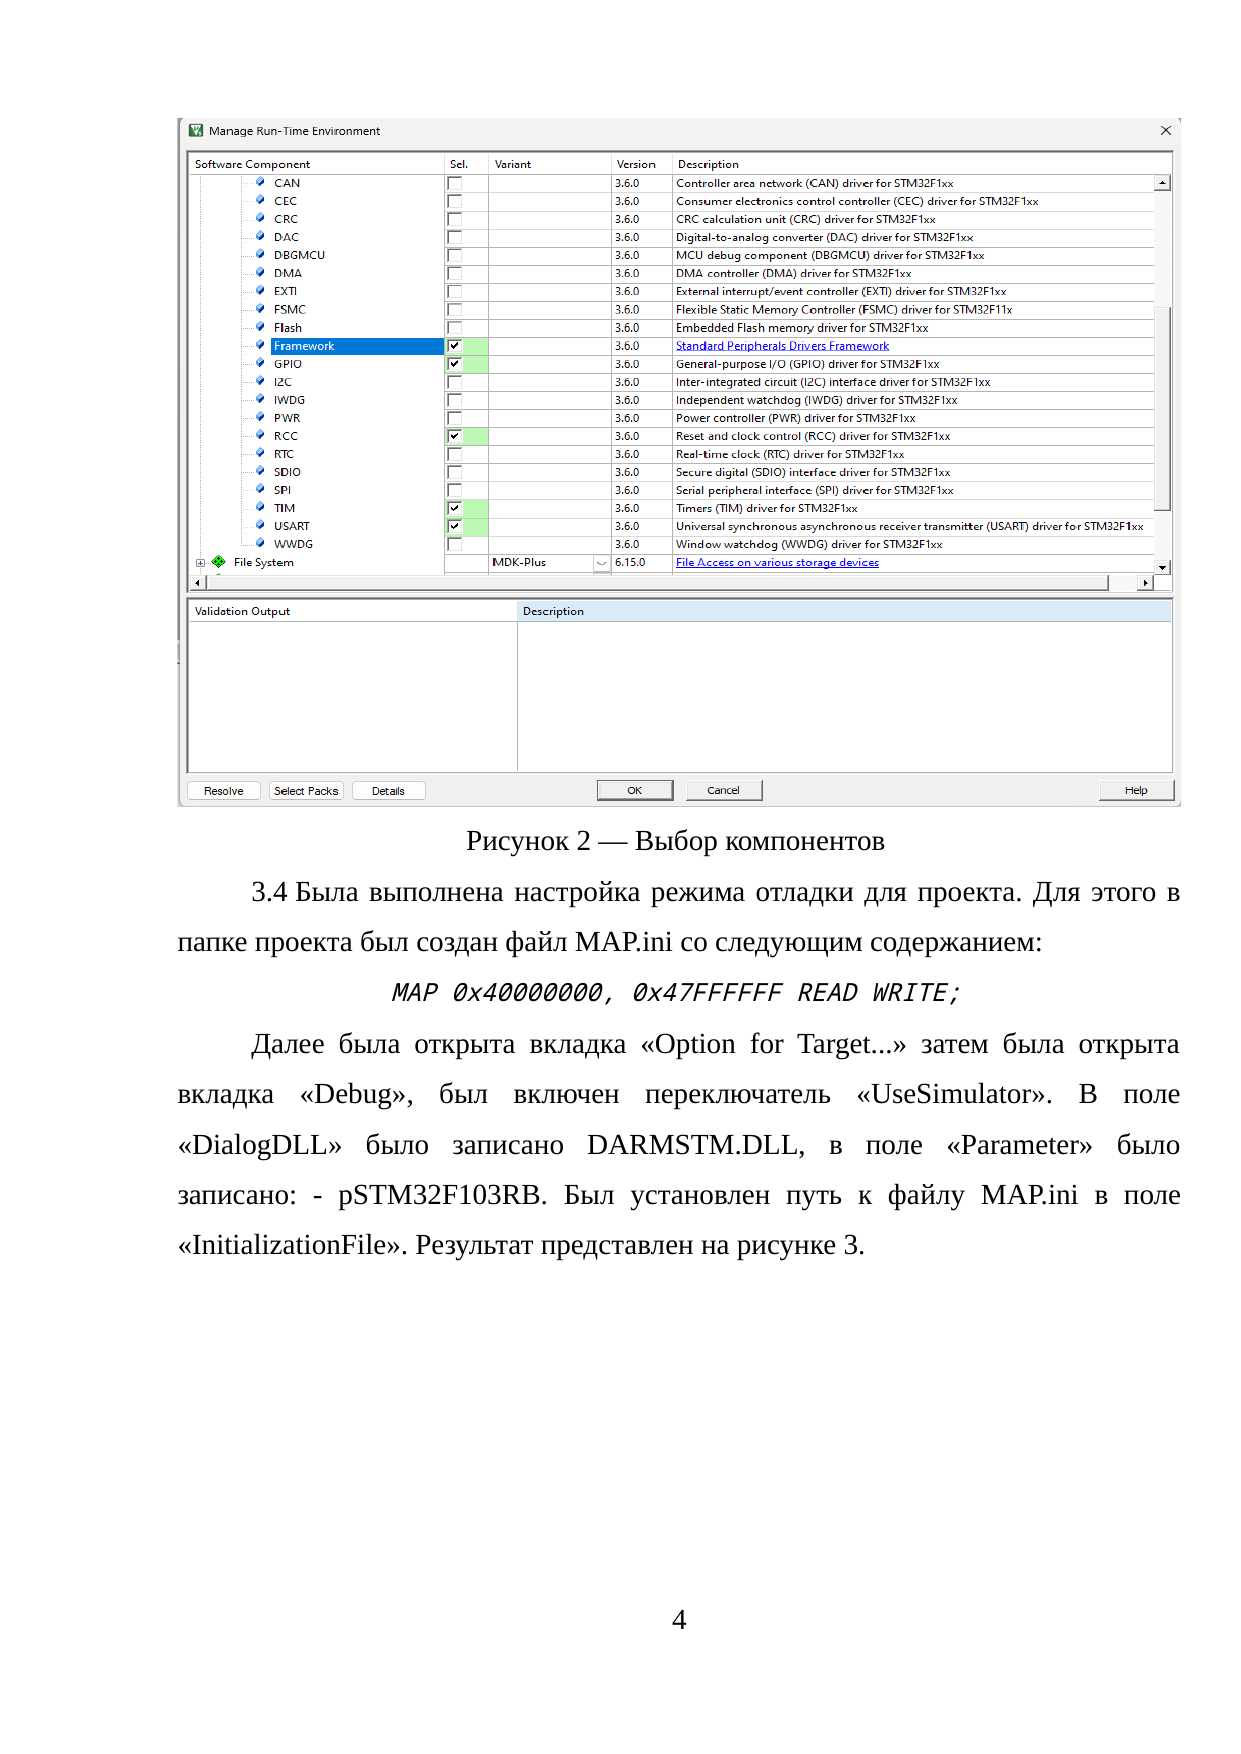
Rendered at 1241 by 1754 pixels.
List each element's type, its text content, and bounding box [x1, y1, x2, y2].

picture [177, 118, 1182, 807]
text MAP 0x40000000, 0x47FFFFFF READ WRITE; [177, 974, 1181, 1009]
text Далее была открыта вкладка «Option for Target...» затем была открыта вкладка «Debug», был включен переключатель «UseSimulator». В поле «DialogDLL» было записано DARMSTM.DLL, в поле «Parameter» было записано: - pSTM32F103RB. Был установлен путь к файлу MAP.ini в поле «InitializationFile». Результат представлен на рисунке 3. [177, 1026, 1181, 1261]
list Была выполнена настройка режима отладки для проекта. Для этого в папке проекта был создан файл MAP.ini со следующим содержанием: [177, 874, 1181, 958]
text Рисунок 2 — Выбор компонентов [177, 807, 1181, 857]
